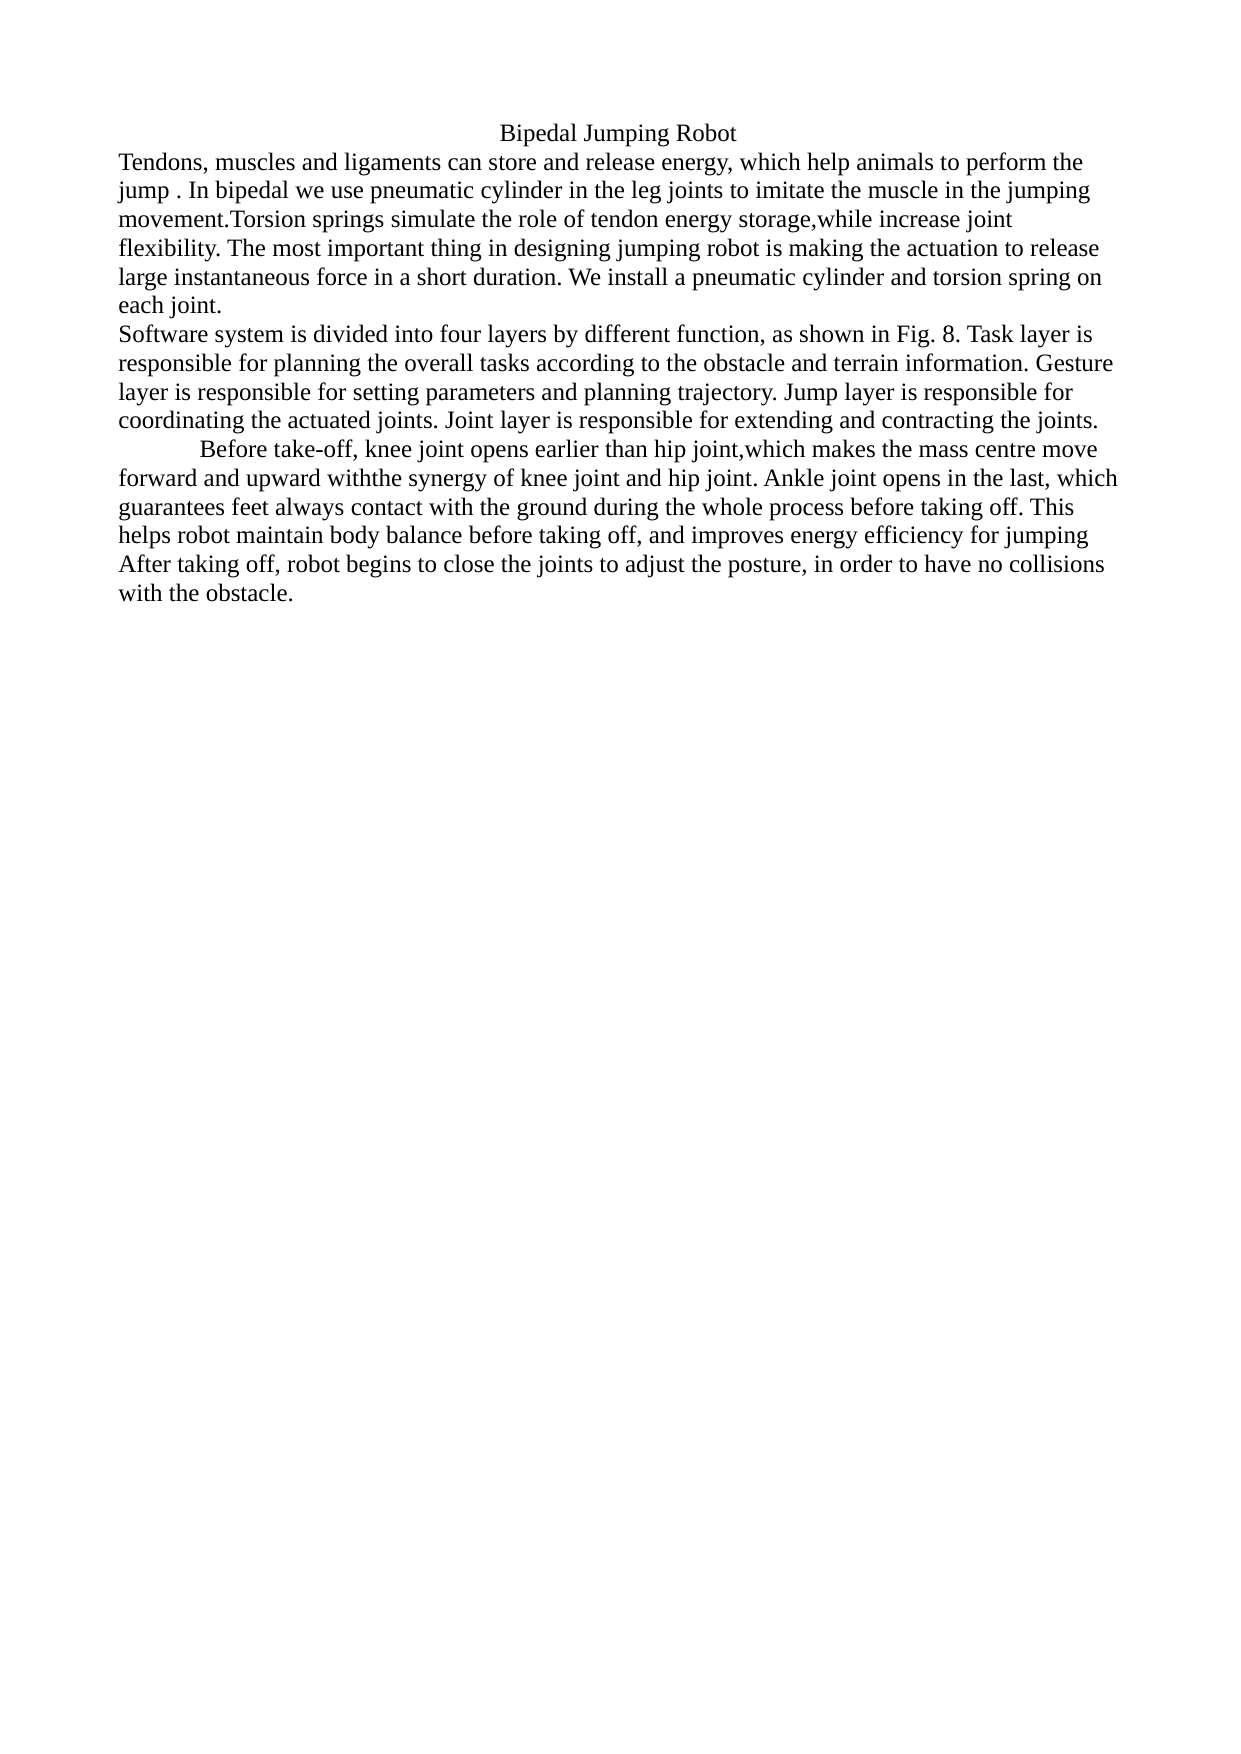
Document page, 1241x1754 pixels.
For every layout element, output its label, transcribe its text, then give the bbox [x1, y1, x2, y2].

text Software system is divided into four layers by different function, as shown in Fig. 8. Task layer is responsible for planning the overall tasks according to the obstacle and terrain information. Gesture layer is responsible for setting parameters and planning trajectory. Jump layer is responsible for coordinating the actuated joints. Joint layer is responsible for extending and contracting the joints. [118, 319, 1122, 434]
text Tendons, muscles and ligaments can store and release energy, which help animals to perform the jump . In bipedal we use pneumatic cylinder in the leg joints to imitate the muscle in the jumping movement.Torsion springs simulate the role of tendon energy storage,while increase joint flexibility. The most important thing in designing jumping robot is making the actuation to release large instantaneous force in a short duration. We install a pneumatic cylinder and torsion spring on each joint. [118, 147, 1122, 319]
text After taking off, robot begins to close the joints to adjust the posture, in order to have no collisions with the obstacle. [118, 549, 1122, 607]
text Before take-off, knee joint opens earlier than hip joint,which makes the mass centre move forward and upward withthe synergy of knee joint and hip joint. Ankle joint opens in the last, which guarantees feet always contact with the ground during the whole process before taking off. This helps robot maintain body balance before taking off, and improves energy efficiency for jumping [118, 434, 1122, 549]
text Bipedal Jumping Robot [118, 118, 1122, 147]
